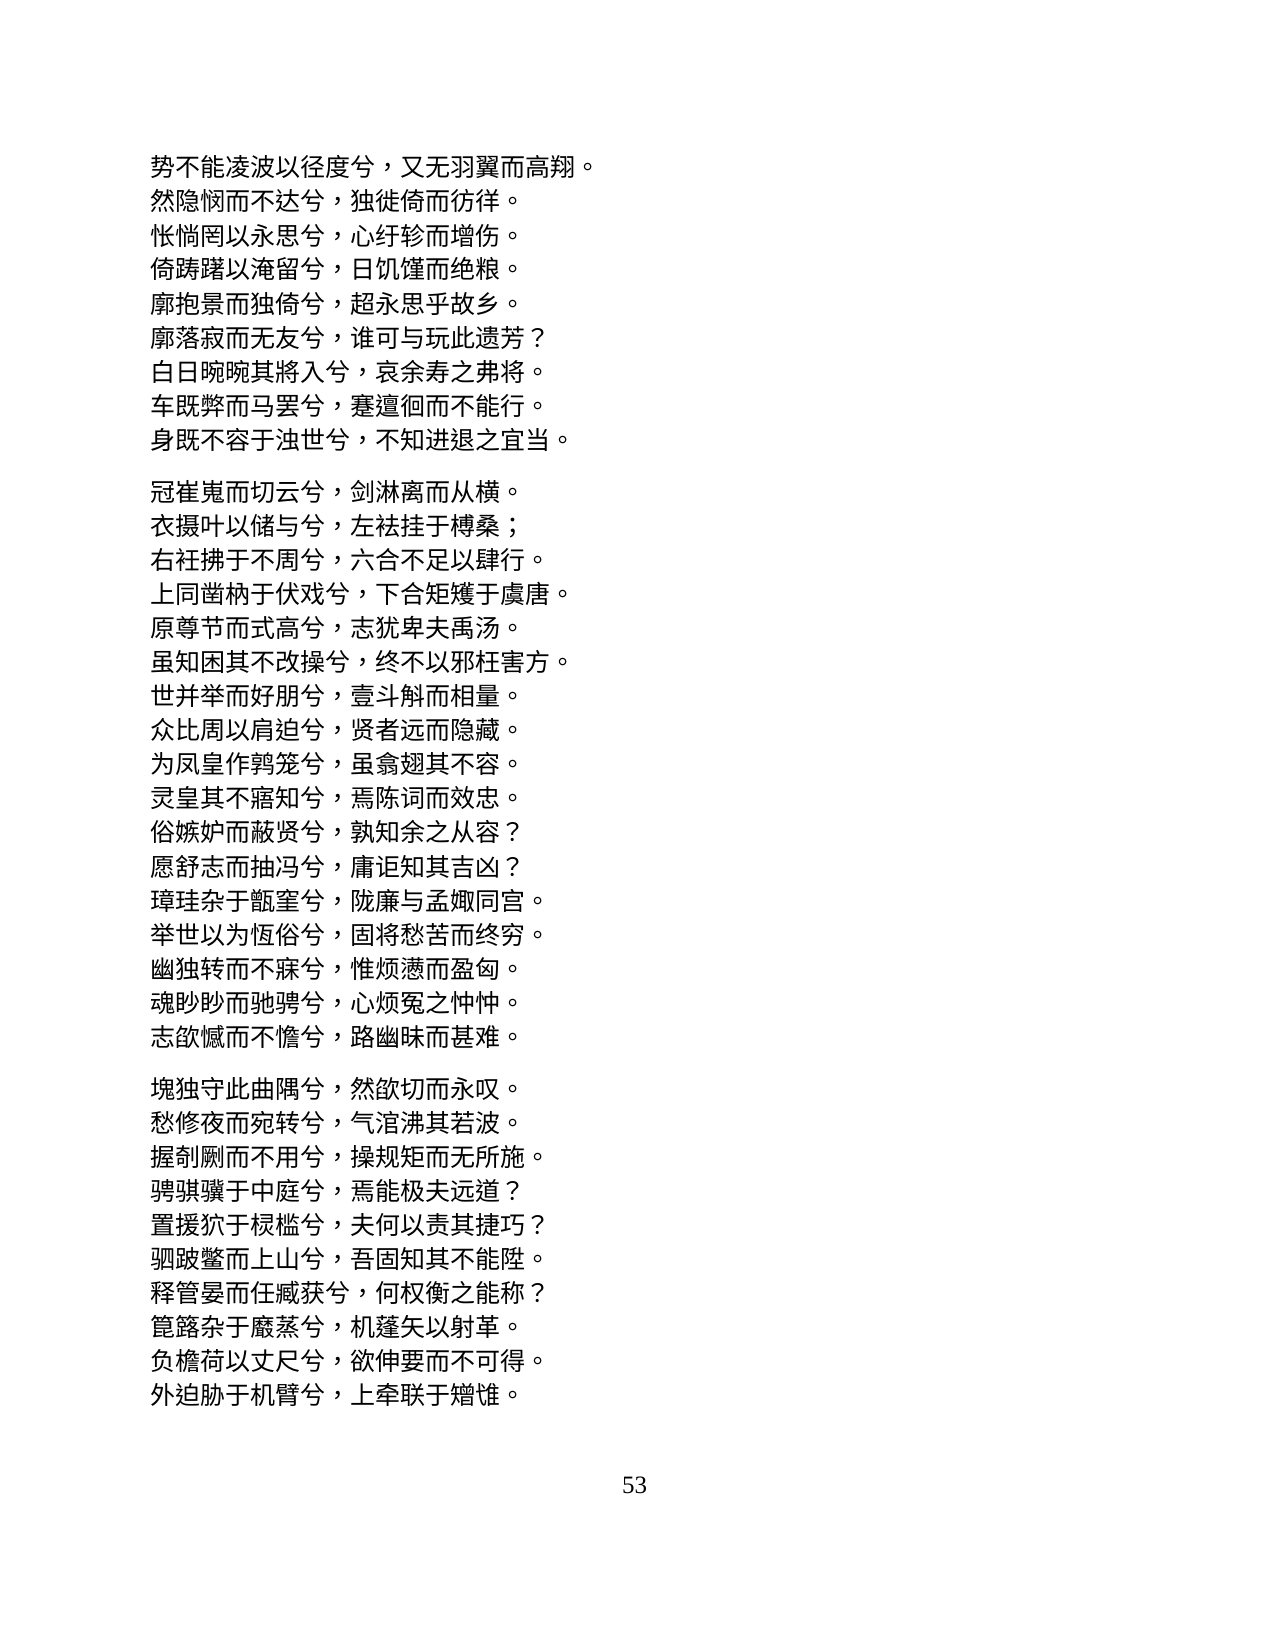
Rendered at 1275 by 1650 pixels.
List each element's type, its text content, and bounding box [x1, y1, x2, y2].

text 塊独守此曲隅兮，然欿切而永叹。 愁修夜而宛转兮，气涫沸其若波。 握剞劂而不用兮，操规矩而无所施。 骋骐骥于中庭兮，焉能极夫远道？ 置援狖于棂槛兮，夫何以责其捷巧？ 驷跛鳖而上山兮，吾固知其不能陞。 释管晏而任臧获兮，何权衡之能称？ 箟簬杂于黀蒸兮，机蓬矢以射革。 负檐荷以丈尺兮，欲伸要而不可得。 外迫胁于机臂兮，上牵联于矰隿。 [150, 1071, 1125, 1412]
text 势不能凌波以径度兮，又无羽翼而高翔。 然隐悯而不达兮，独徙倚而彷徉。 怅惝罔以永思兮，心纡轸而增伤。 倚踌躇以淹留兮，日饥馑而绝粮。 廓抱景而独倚兮，超永思乎故乡。 廓落寂而无友兮，谁可与玩此遗芳？ 白日晼晼其將入兮，哀余寿之弗将。 车既弊而马罢兮，蹇邅徊而不能行。 身既不容于浊世兮，不知进退之宜当。 [150, 150, 1125, 457]
text 冠崔嵬而切云兮，剑淋离而从横。 衣摄叶以储与兮，左袪挂于榑桑； 右衽拂于不周兮，六合不足以肆行。 上同凿枘于伏戏兮，下合矩矱于虞唐。 原尊节而式高兮，志犹卑夫禹汤。 虽知困其不改操兮，终不以邪枉害方。 世并举而好朋兮，壹斗斛而相量。 众比周以肩迫兮，贤者远而隐藏。 为凤皇作鹑笼兮，虽翕翅其不容。 灵皇其不寤知兮，焉陈词而效忠。 俗嫉妒而蔽贤兮，孰知余之从容？ 愿舒志而抽冯兮，庸讵知其吉凶？ 璋珪杂于甑窐兮，陇廉与孟娵同宫。 举世以为恆俗兮，固将愁苦而终穷。 幽独转而不寐兮，惟烦懑而盈匈。 魂眇眇而驰骋兮，心烦冤之忡忡。 志欿憾而不憺兮，路幽昧而甚难。 [150, 474, 1125, 1053]
